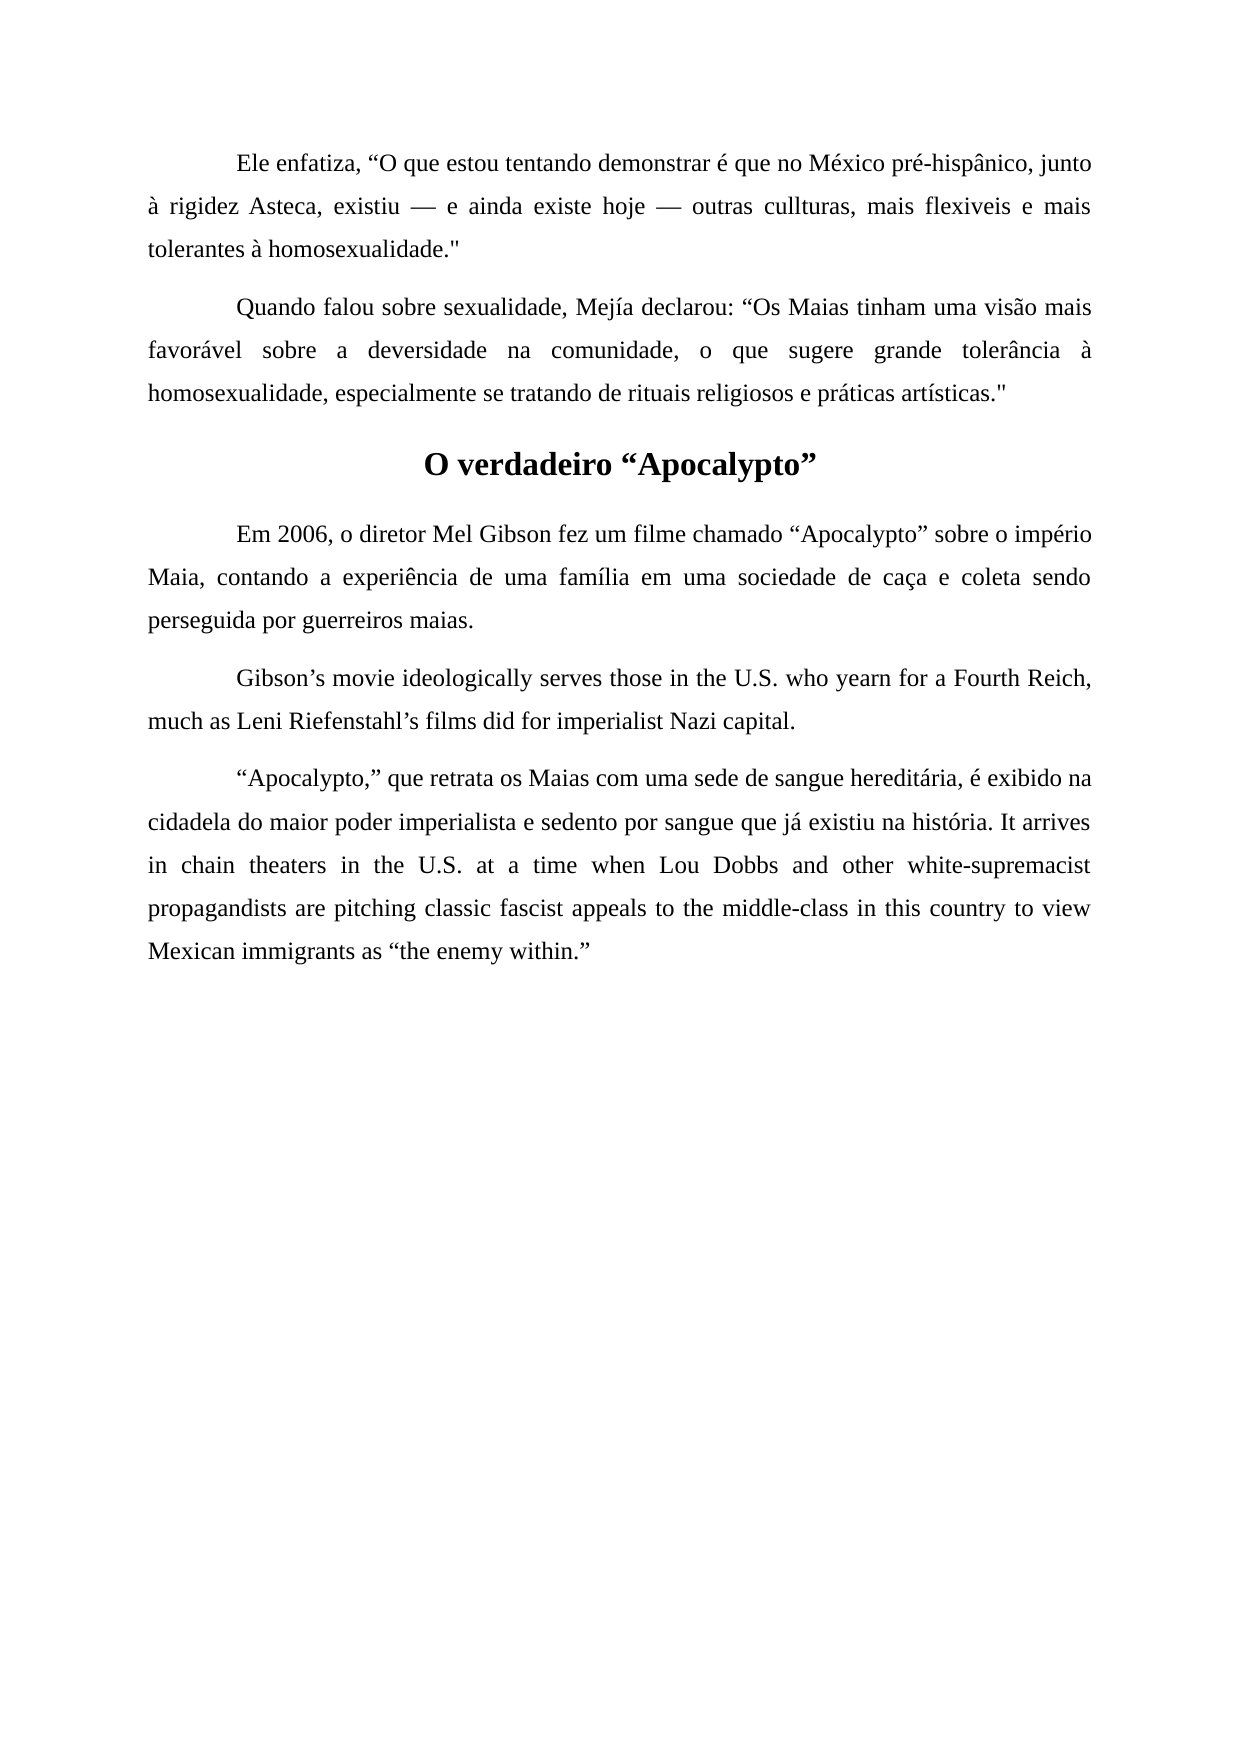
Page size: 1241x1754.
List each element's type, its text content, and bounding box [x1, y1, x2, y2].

text Quando falou sobre sexualidade, Mejía declarou: “Os Maias tinham uma visão mais favorável sobre a deversidade na comunidade, o que sugere grande tolerância à homosexualidade, especialmente se tratando de rituais religiosos e práticas artísticas." [148, 292, 1093, 407]
text “Apocalypto,” que retrata os Maias com uma sede de sangue hereditária, é exibido na cidadela do maior poder imperialista e sedento por sangue que já existiu na história. It arrives in chain theaters in the U.S. at a time when Lou Dobbs and other white-supremacist propagandists are pitching classic fascist appeals to the middle-class in this country to view Mexican immigrants as “the enemy within.” [148, 763, 1093, 965]
text Gibson’s movie ideologically serves those in the U.S. who yearn for a Fourth Reich, much as Leni Riefenstahl’s films did for imperialist Nazi capital. [148, 663, 1093, 734]
subtitle O verdadeiro “Apocalypto” [148, 444, 1093, 483]
text Ele enfatiza, “O que estou tentando demonstrar é que no México pré-hispânico, junto à rigidez Asteca, existiu — e ainda existe hoje — outras cullturas, mais flexiveis e mais tolerantes à homosexualidade." [148, 148, 1093, 263]
text Em 2006, o diretor Mel Gibson fez um filme chamado “Apocalypto” sobre o império Maia, contando a experiência de uma família em uma sociedade de caça e coleta sendo perseguida por guerreiros maias. [148, 519, 1093, 634]
